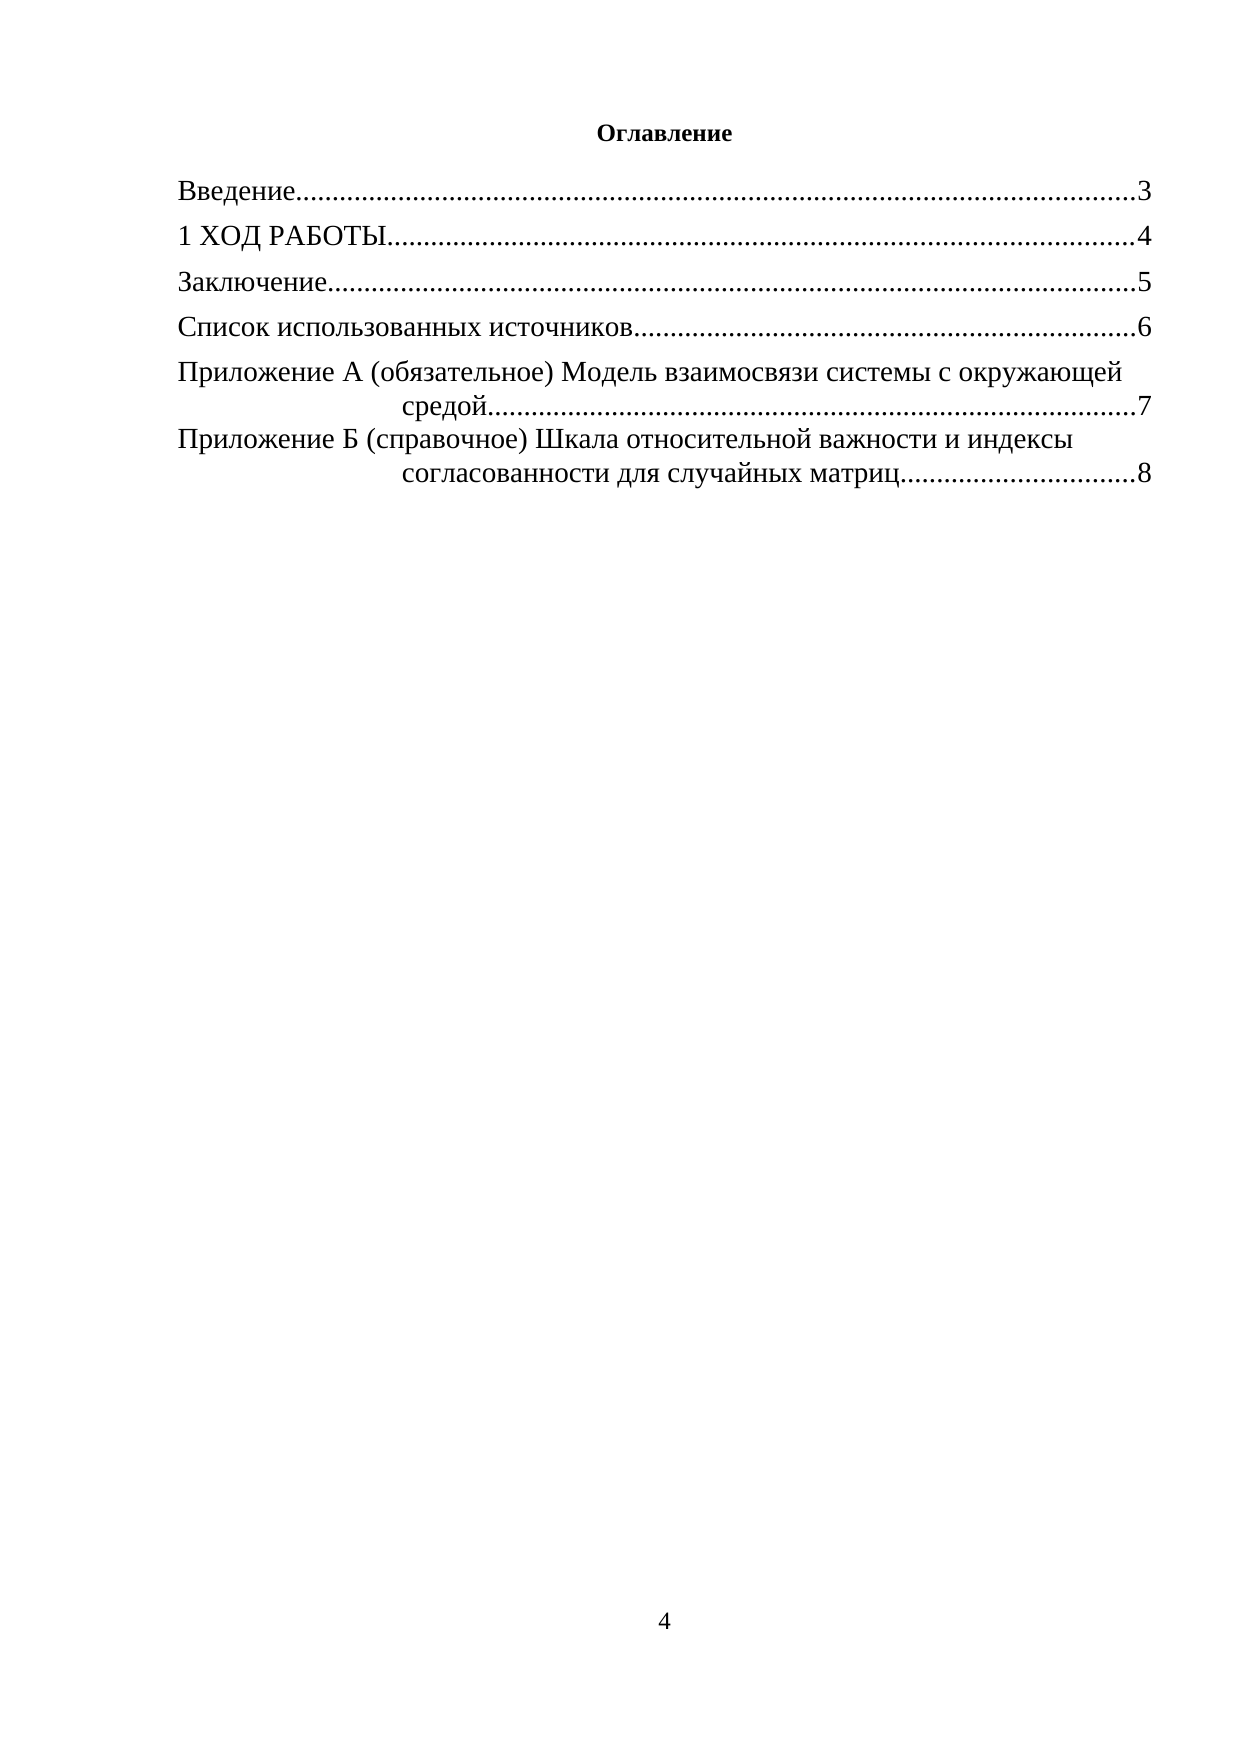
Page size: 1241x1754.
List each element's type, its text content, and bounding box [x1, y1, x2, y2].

text Заключение 5 [177, 264, 1152, 297]
text 1 ХОД РАБОТЫ 4 [177, 218, 1152, 252]
text Введение 3 [177, 173, 1152, 207]
text Список использованных источников 6 [177, 309, 1152, 342]
text Приложение А (обязательное) Модель взаимосвязи системы с окружающей средой 7 [177, 354, 1152, 421]
text Приложение Б (справочное) Шкала относительной важности и индексы согласованности для случайных матриц 8 [177, 421, 1152, 488]
subtitle Оглавление [177, 118, 1152, 147]
